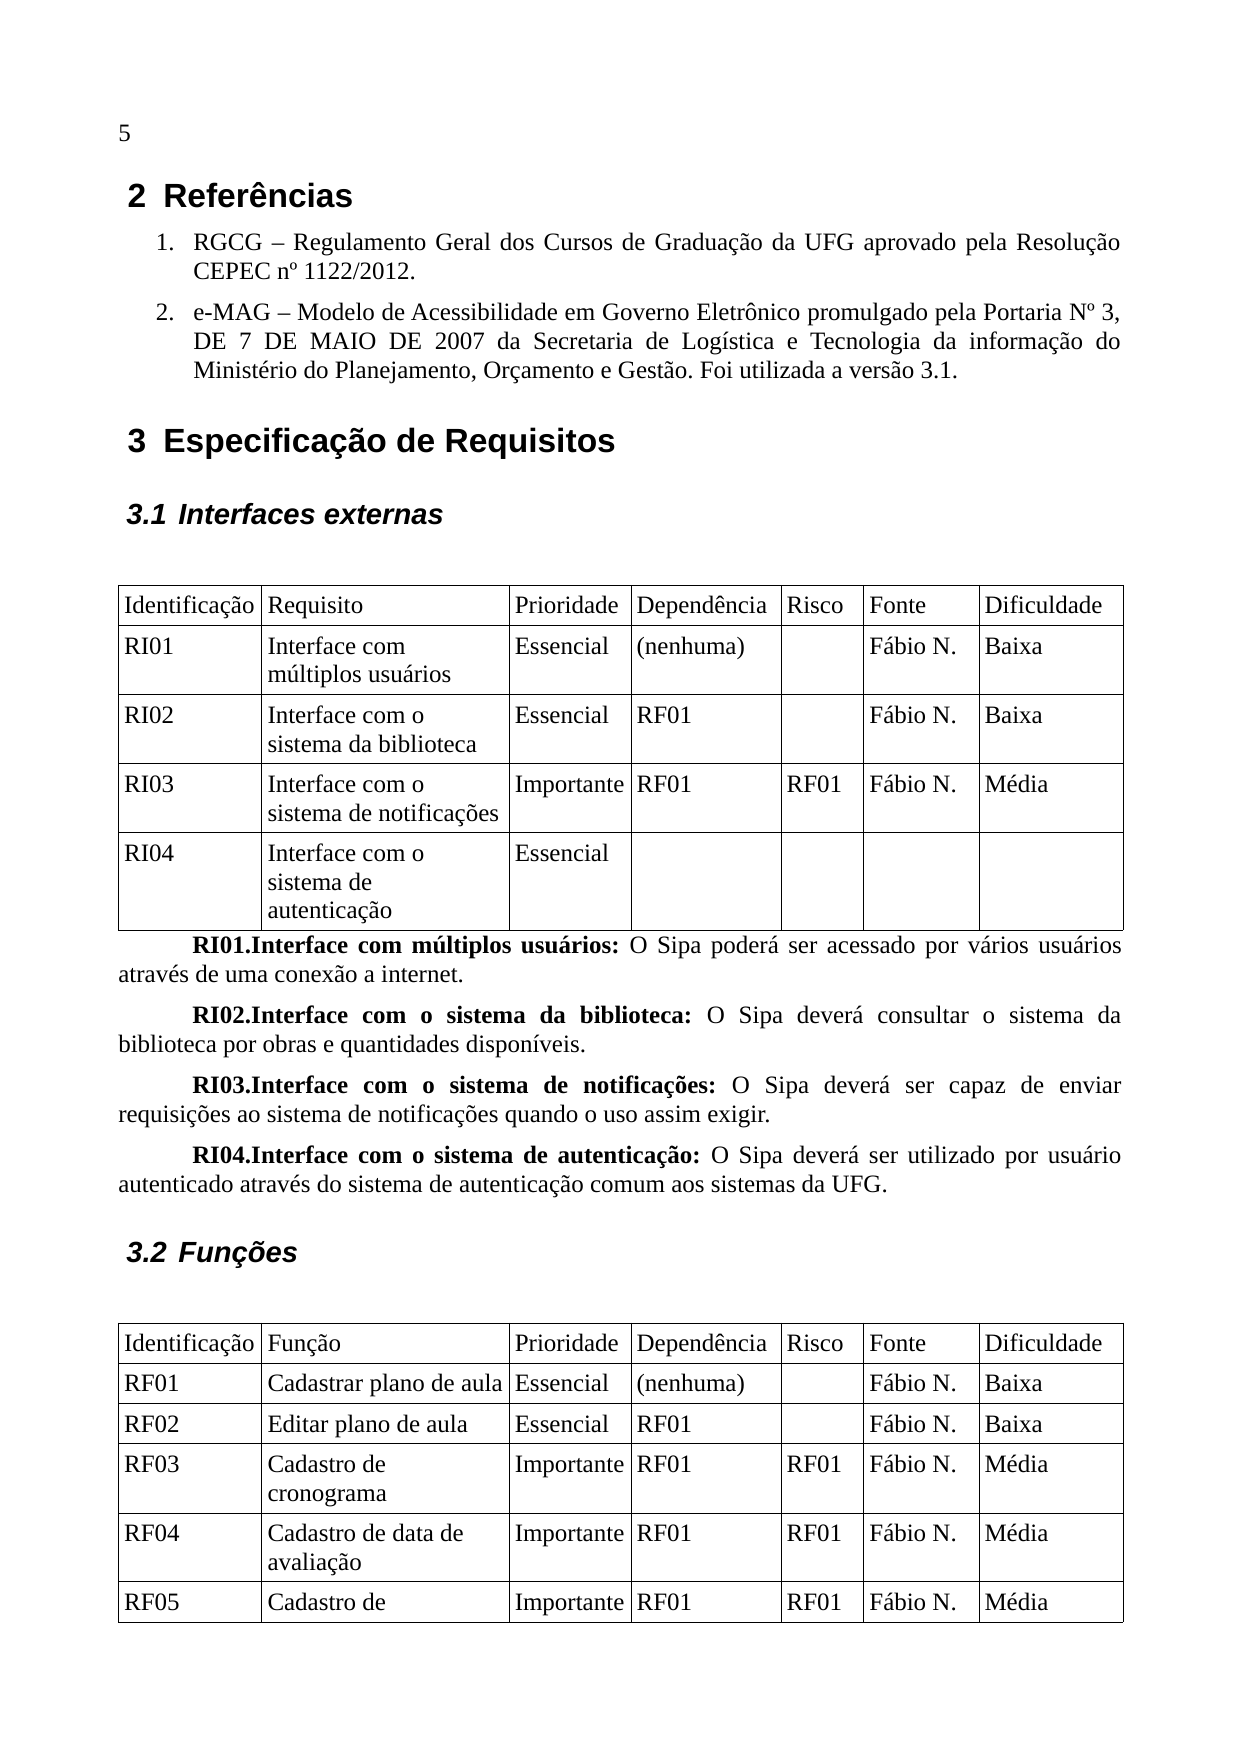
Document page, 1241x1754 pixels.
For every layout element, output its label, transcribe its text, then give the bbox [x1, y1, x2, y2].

table_header Identificação [119, 586, 261, 625]
table_cell RI04 [119, 833, 261, 930]
table_cell RF01 [632, 1514, 781, 1581]
table_cell Importante [510, 764, 631, 832]
table_cell Essencial [510, 626, 631, 694]
table_cell Essencial [510, 833, 631, 930]
table_cell RF01 [782, 1582, 863, 1622]
table_cell RF01 [632, 1404, 781, 1443]
table_cell [980, 833, 1123, 930]
table_header Risco [782, 586, 863, 625]
table_header Prioridade [510, 586, 631, 625]
table_cell Importante [510, 1514, 631, 1581]
table_cell RI02 [119, 695, 261, 763]
table_cell RF01 [632, 764, 781, 832]
table_cell Essencial [510, 1364, 631, 1403]
table_cell Fábio N. [864, 1444, 979, 1512]
table_cell [782, 1364, 863, 1403]
table_header Prioridade [510, 1324, 631, 1363]
subtitle Funções [118, 1235, 1122, 1269]
table_cell Interface com múltiplos usuários [262, 626, 509, 694]
table_header Função [262, 1324, 509, 1363]
table_header Fonte [864, 586, 979, 625]
table_cell RF02 [119, 1404, 261, 1443]
table_cell [782, 833, 863, 930]
table_cell Baixa [980, 695, 1123, 763]
table_cell Cadastrar plano de aula [262, 1364, 509, 1403]
table_header Fonte [864, 1324, 979, 1363]
table_cell RF01 [632, 1582, 781, 1622]
table_cell Cadastro de [262, 1582, 509, 1622]
text RI03.Interface com o sistema de notificações: O Sipa deverá ser capaz de enviar requisições ao sistema de notificações quando o uso assim exigir. [118, 1070, 1122, 1128]
table_cell Média [980, 764, 1123, 832]
table_cell Fábio N. [864, 1404, 979, 1443]
table_cell Média [980, 1514, 1123, 1581]
table_cell Cadastro de cronograma [262, 1444, 509, 1512]
table_cell Essencial [510, 1404, 631, 1443]
text RI04.Interface com o sistema de autenticação: O Sipa deverá ser utilizado por usuário autenticado através do sistema de autenticação comum aos sistemas da UFG. [118, 1140, 1122, 1198]
table_cell [782, 695, 863, 763]
table_cell Editar plano de aula [262, 1404, 509, 1443]
table_header Dependência [632, 1324, 781, 1363]
table_cell Interface com o sistema de autenticação [262, 833, 509, 930]
table_cell Importante [510, 1582, 631, 1622]
table_cell RF01 [782, 764, 863, 832]
table_cell RI01 [119, 626, 261, 694]
table_cell Fábio N. [864, 1582, 979, 1622]
list RGCG – Regulamento Geral dos Cursos de Graduação da UFG aprovado pela Resolução CEPEC nº 1122/2012. [156, 227, 1122, 285]
table_cell RI03 [119, 764, 261, 832]
table_cell Fábio N. [864, 695, 979, 763]
table_cell Interface com o sistema da biblioteca [262, 695, 509, 763]
table_header Requisito [262, 586, 509, 625]
table_cell (nenhuma) [632, 1364, 781, 1403]
text RI02.Interface com o sistema da biblioteca: O Sipa deverá consultar o sistema da biblioteca por obras e quantidades disponíveis. [118, 1000, 1122, 1058]
table_cell Baixa [980, 1404, 1123, 1443]
table_cell RF01 [782, 1514, 863, 1581]
table_header Dependência [632, 586, 781, 625]
subtitle Especificação de Requisitos [118, 421, 1122, 460]
table_cell Média [980, 1444, 1123, 1512]
subtitle Interfaces externas [118, 497, 1122, 531]
table_cell RF01 [632, 695, 781, 763]
table_header Dificuldade [980, 1324, 1123, 1363]
table_cell Cadastro de data de avaliação [262, 1514, 509, 1581]
table_cell RF05 [119, 1582, 261, 1622]
table_cell RF01 [632, 1444, 781, 1512]
table_cell Média [980, 1582, 1123, 1622]
table_header Dificuldade [980, 586, 1123, 625]
table_cell [782, 626, 863, 694]
table_cell RF03 [119, 1444, 261, 1512]
table_cell RF01 [119, 1364, 261, 1403]
table_cell Fábio N. [864, 764, 979, 832]
table_cell [864, 833, 979, 930]
table_cell Fábio N. [864, 1514, 979, 1581]
table_cell Fábio N. [864, 1364, 979, 1403]
table_cell Interface com o sistema de notificações [262, 764, 509, 832]
table_cell Baixa [980, 626, 1123, 694]
table_header Identificação [119, 1324, 261, 1363]
table_cell Importante [510, 1444, 631, 1512]
table_cell RF04 [119, 1514, 261, 1581]
table_cell Fábio N. [864, 626, 979, 694]
table_cell [782, 1404, 863, 1443]
table_cell (nenhuma) [632, 626, 781, 694]
subtitle Referências [118, 176, 1122, 215]
table_cell Essencial [510, 695, 631, 763]
text RI01.Interface com múltiplos usuários: O Sipa poderá ser acessado por vários usuários através de uma conexão a internet. [118, 931, 1122, 988]
table_cell Baixa [980, 1364, 1123, 1403]
table_cell [632, 833, 781, 930]
table_header Risco [782, 1324, 863, 1363]
list e-MAG – Modelo de Acessibilidade em Governo Eletrônico promulgado pela Portaria Nº 3, DE 7 DE MAIO DE 2007 da Secretaria de Logística e Tecnologia da informação do Ministério do Planejamento, Orçamento e Gestão. Foi utilizada a versão 3.1. [156, 297, 1122, 384]
table_cell RF01 [782, 1444, 863, 1512]
